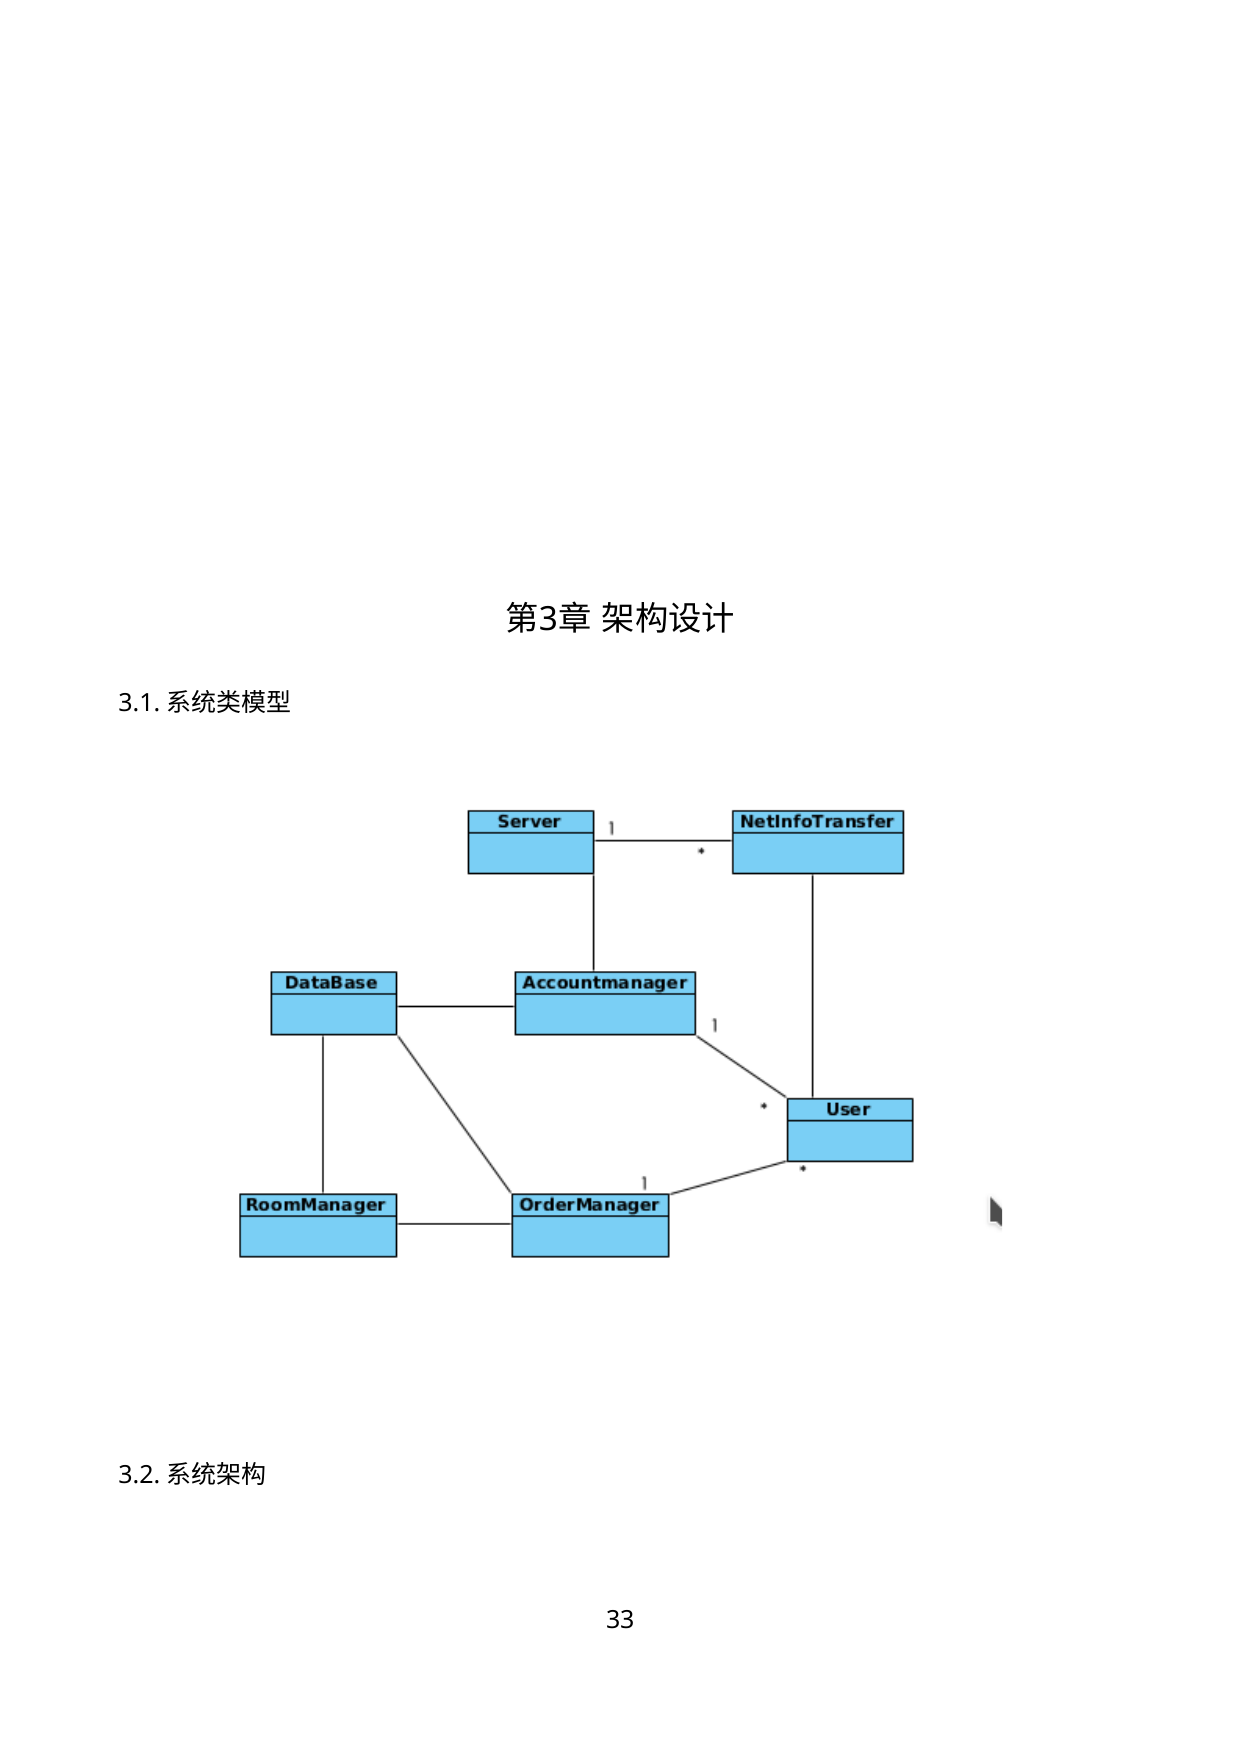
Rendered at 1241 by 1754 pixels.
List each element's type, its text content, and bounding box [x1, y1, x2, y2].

picture [238, 726, 1003, 1286]
subtitle 系统类模型 [118, 683, 1122, 719]
subtitle 系统架构 [118, 1454, 1122, 1491]
subtitle 架构设计 [118, 592, 1122, 641]
